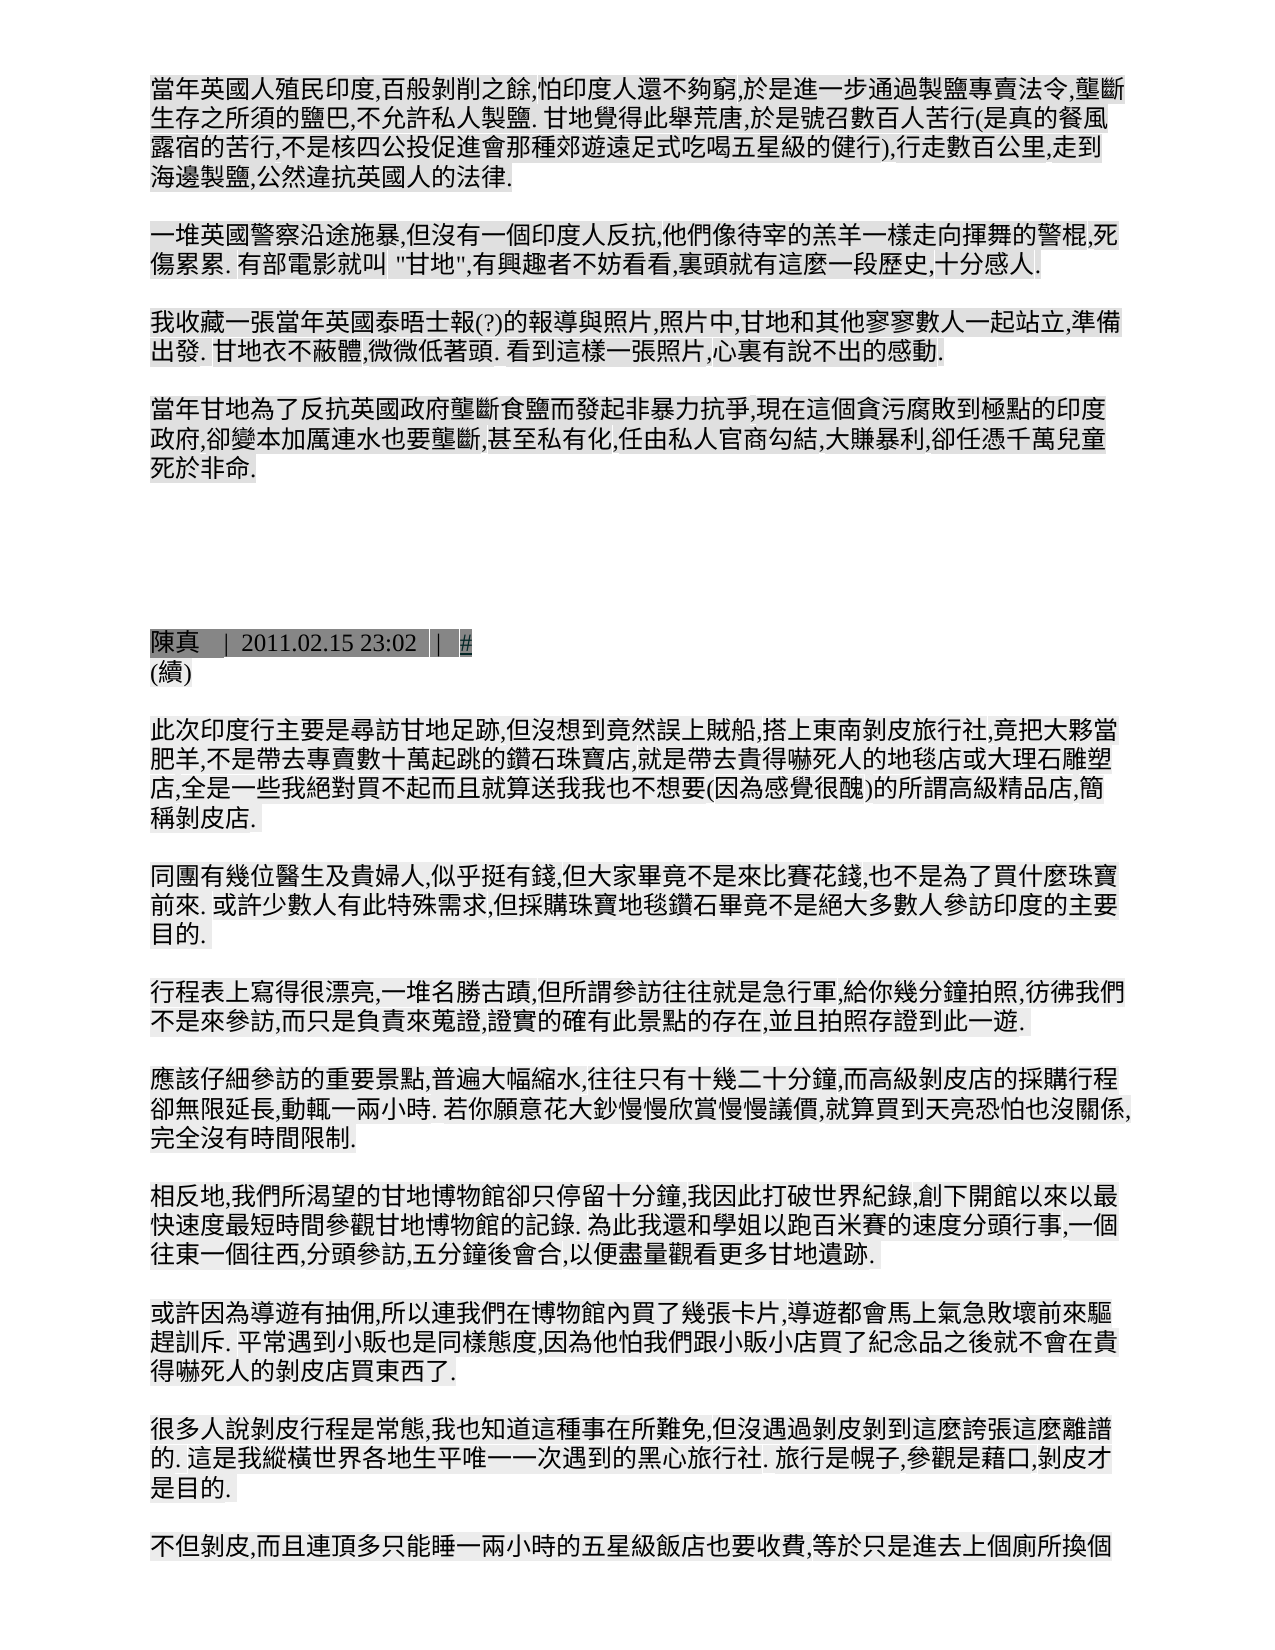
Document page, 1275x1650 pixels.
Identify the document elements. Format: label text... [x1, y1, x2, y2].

text 陳真 | 2011.02.15 23:02 | # [150, 628, 1125, 658]
text 當年英國人殖民印度,百般剝削之餘,怕印度人還不夠窮,於是進一步通過製鹽專賣法令,壟斷生存之所須的鹽巴,不允許私人製鹽. 甘地覺得此舉荒唐,於是號召數百人苦行(是真的餐風露宿的苦行,不是核四公投促進會那種郊遊遠足式吃喝五星級的健行),行走數百公里,走到海邊製鹽,公然違抗英國人的法律. 一堆英國警察沿途施暴,但沒有一個印度人反抗,他們像待宰的羔羊一樣走向揮舞的警棍,死傷累累. 有部電影就叫 "甘地",有興趣者不妨看看,裏頭就有這麼一段歷史,十分感人. 我收藏一張當年英國泰晤士報(?)的報導與照片,照片中,甘地和其他寥寥數人一起站立,準備出發. 甘地衣不蔽體,微微低著頭. 看到這樣一張照片,心裏有說不出的感動. 當年甘地為了反抗英國政府壟斷食鹽而發起非暴力抗爭,現在這個貪污腐敗到極點的印度政府,卻變本加厲連水也要壟斷,甚至私有化,任由私人官商勾結,大賺暴利,卻任憑千萬兒童死於非命. [150, 75, 1125, 603]
text (續) 此次印度行主要是尋訪甘地足跡,但沒想到竟然誤上賊船,搭上東南剝皮旅行社,竟把大夥當肥羊,不是帶去專賣數十萬起跳的鑽石珠寶店,就是帶去貴得嚇死人的地毯店或大理石雕塑店,全是一些我絕對買不起而且就算送我我也不想要(因為感覺很醜)的所謂高級精品店,簡稱剝皮店. 同團有幾位醫生及貴婦人,似乎挺有錢,但大家畢竟不是來比賽花錢,也不是為了買什麼珠寶前來. 或許少數人有此特殊需求,但採購珠寶地毯鑽石畢竟不是絕大多數人參訪印度的主要目的. 行程表上寫得很漂亮,一堆名勝古蹟,但所謂參訪往往就是急行軍,給你幾分鐘拍照,彷彿我們不是來參訪,而只是負責來蒐證,證實的確有此景點的存在,並且拍照存證到此一遊. 應該仔細參訪的重要景點,普遍大幅縮水,往往只有十幾二十分鐘,而高級剝皮店的採購行程卻無限延長,動輒一兩小時. 若你願意花大鈔慢慢欣賞慢慢議價,就算買到天亮恐怕也沒關係,完全沒有時間限制. 相反地,我們所渴望的甘地博物館卻只停留十分鐘,我因此打破世界紀錄,創下開館以來以最快速度最短時間參觀甘地博物館的記錄. 為此我還和學姐以跑百米賽的速度分頭行事,一個往東一個往西,分頭參訪,五分鐘後會合,以便盡量觀看更多甘地遺跡. 或許因為導遊有抽佣,所以連我們在博物館內買了幾張卡片,導遊都會馬上氣急敗壞前來驅趕訓斥. 平常遇到小販也是同樣態度,因為他怕我們跟小販小店買了紀念品之後就不會在貴得嚇死人的剝皮店買東西了. 很多人說剝皮行程是常態,我也知道這種事在所難免,但沒遇過剝皮剝到這麼誇張這麼離譜的. 這是我縱橫世界各地生平唯一一次遇到的黑心旅行社. 旅行是幌子,參觀是藉口,剝皮才是目的. 不但剝皮,而且連頂多只能睡一兩小時的五星級飯店也要收費,等於只是進去上個廁所換個衣服,卻也敢收取一整天住宿費. 甚至事先再三聲明我們不吃肉,不吃咖哩,明明說好可以另外提供中餐素食,但導遊卻不理不睬,讓我們在餐廳裏餓肚陪坐,陪大夥吃飯,他就是不鳥你. 難道下回我該自備大同電鍋? 種種敗行劣跡,真是罄竹難書. 這哪裡是什麼文化之旅,根本就是意淫之旅加採購團還差不多. 講到意淫,我也不知道為什麼會這樣. 導遊是印度人,會講中文,非常具有台灣精神,相當了解台灣文化. 比方說來到性廟,面對無數性愛雕塑,他不是講它的宗教意涵,而是老講一些 "這個男的小弟弟插入這個女的小妹妹裏面,摩擦摩擦之後小弟弟就會變成大哥哥了" 之類. 看到狗與女人交媾的雕塑,就瞎說什麼那是因為當時印度男人不夠, 所以找狗來充數. 我看到牆上雕塑不光是狗,就連大象和牛馬也成為男人做愛的對象,難道當時印度女人也不夠? 男人性饑渴到連看到大象就想上? 真是胡說八道到極點,而導遊卻一直以一種毫無尺度的猥瑣方式大談做愛性交姿勢,他似乎真的相信台灣人是這樣一種水平,很愛聽這樣一些內容. 這還沒什麼,更難忍受的是滿口帥哥美女. 這點我絕不誇張,"帥哥美女" 這幾個字七天下來聽了至少五百次至八百次之間. 比方說在印度市區,他就說 "這個城市比較有錢,好多帥哥美女,不像昨天那個城市大家住得不好,沒有帥哥美女". 清晨,印度市民上學上班,他就說帥哥美女要去上班了. 來到恆河,印度人平常會在日出前聚集河邊參拜,以恆河之水洗去身上罪孽. 導遊卻說: "你們等一下就可以看到你們最愛看的帥哥美女脫光光在河邊洗澡,我也要你們脫衣服洗給我看". 然後就有女團員興奮地回應說: "你先洗給我們看!" 講到瑜伽,仍然還是往做愛性交方面做文章,說這樣會有什麼威力神效. 隔天出發,就問候大家說: 昨晚大家有沒有跟妳的愛人做瑜伽啊? 就連講到甘地,也是改名叫做 "帥哥甘地","帥哥尼赫魯"等等,好像在每個人事物面前都要加上帥哥美女. 這位印度導遊先生似乎相信台灣人就只會四處查看有沒有那一類所謂帥哥美女,好像台灣人就只是想來看看印度街頭有沒有帥哥美女,看看古神廟雕塑顯示男女怎麼做愛,採何種姿勢與體位,是3p或5p,或是有美女人獸交-->更刺激,或是看看小弟弟畫得夠不夠粗大,有沒有抹印度神油(一種壯陽物),有沒有口交等等. 有時不說這男的插入那女的小妹妹,而是說他的香蕉插入她的蘋果了啦. 好像台灣人就只是喜歡聽這些,好像台灣人的整個心思無非就是這樣一種水平,因此一直在刻意迎合著我們的品味. 這很像在台灣,比方說好好的一部電影,他不介紹他的重點,,卻一直強調什麼帥哥美女三點全露大膽犧牲連陰毛都能看見喔,迴紋針式的六九體位高度展現喔. 我不知道該說這導遊在文物歷史介紹上很失職,或是要誇他很不錯,緊緊抓住正港台灣人的調調. 但我不相信今天他若接待的是一個西方人的旅行團,他還會一直說什麼大家快來看快來看!!大香蕉插入小蘋果了!! 或一直說什麼帥哥美女. 來到世界文化遺產(?)泰姬瑪哈陵,當然也還是一直說帥哥美女,並且說 "妳們要像泰姬那樣美麗嗎? 那就要去買什麼什麼衣服",然後就帶大家去剝皮店買名貴服飾. 所謂文化之旅,真是低俗到爆. 媽的,就算不是參訪印度古城古神廟,而是參觀華西街夜市,也不該這麼低級猥瑣,這麼侵略性. 我們回來後找上東南旅行社,請他們負起賠償責任,我們既然付了錢卻吃不到東西,繳了費卻沒地方睡,支出十幾萬團費卻行程嚴重縮水,文化之旅變成剝皮之旅意淫之旅. 旅行社方面倒也(大部份)認錯,但講起賠償卻說願意把導遊一天六塊美元的小費退還我們. 我想他乾脆說賠償我們一瓶礦泉水算了. 浪費了十五萬,卻只準備還我們6 乘以9一共 54 塊美元.大概是把我們當白癡吧,所以我在電話中把他們給痛罵了一頓. 目前仍在協商中. 慘痛剝皮經歷,在此現身說法,請大家告訴大家,別再誤上東南賊船. 印度絕對是你一生中應該去個幾趟的國家,但務必慎選旅行社,以免打破我們所創下的史上最快速參觀博物館紀錄. [150, 658, 1125, 1561]
